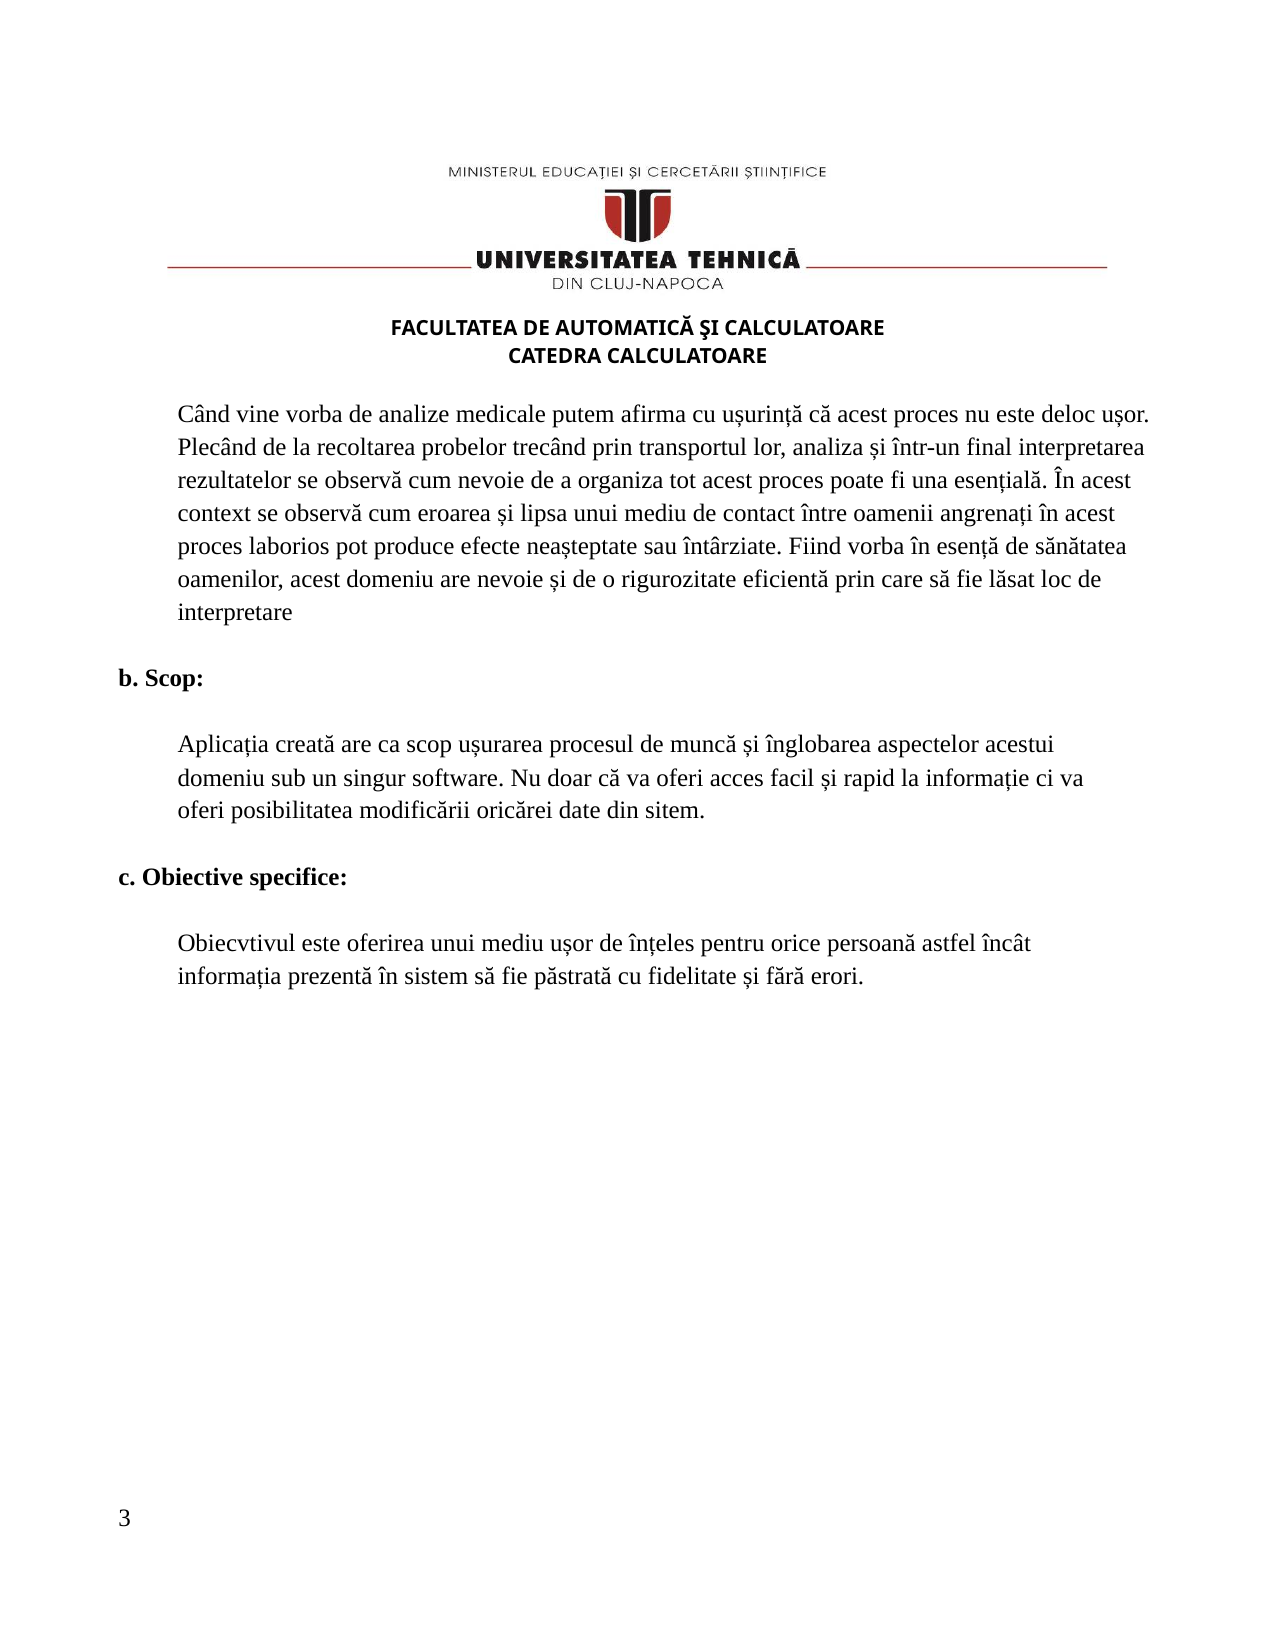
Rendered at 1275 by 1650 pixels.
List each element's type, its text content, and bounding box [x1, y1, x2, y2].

text b. Scop: [118, 663, 1100, 692]
text Plecând de la recoltarea probelor trecând prin transportul lor, analiza și într-un final interpretarea rezultatelor se observă cum nevoie de a organiza tot acest proces poate fi una esențială. În acest context se observă cum eroarea și lipsa unui mediu de contact între oamenii angrenați în acest proces laborios pot produce efecte neașteptate sau întârziate. Fiind vorba în esență de sănătatea oamenilor, acest domeniu are nevoie și de o rigurozitate eficientă prin care să fie lăsat loc de interpretare [177, 432, 1157, 626]
text Aplicația creată are ca scop ușurarea procesul de muncă și înglobarea aspectelor acestui domeniu sub un singur software. Nu doar că va oferi acces facil și rapid la informație ci va oferi posibilitatea modificării oricărei date din sitem. [177, 729, 1100, 824]
text Când vine vorba de analize medicale putem afirma cu ușurință că acest proces nu este deloc ușor. [177, 399, 1157, 428]
text Obiecvtivul este oferirea unui mediu ușor de înțeles pentru orice persoană astfel încât informația prezentă în sistem să fie păstrată cu fidelitate și fără erori. [177, 928, 1100, 989]
picture [167, 118, 1108, 301]
text c. Obiective specifice: [118, 862, 1100, 890]
